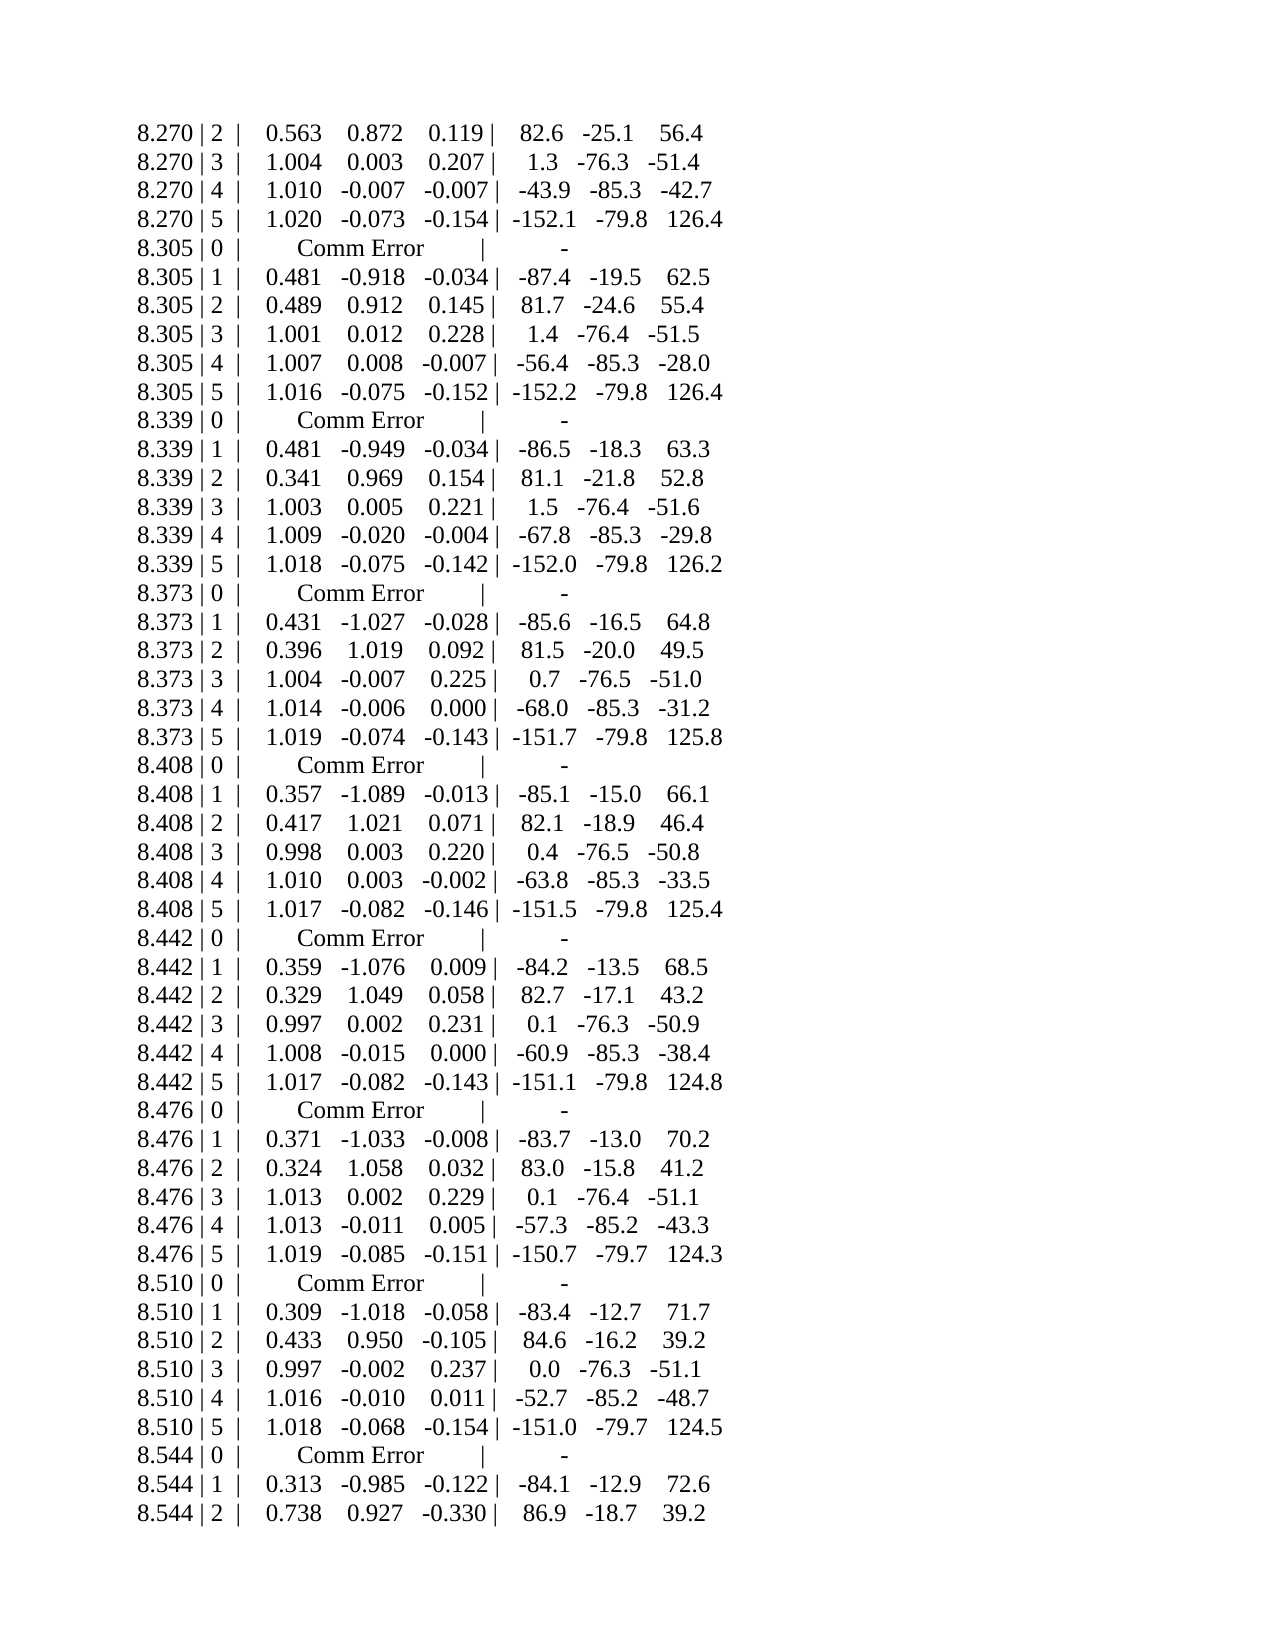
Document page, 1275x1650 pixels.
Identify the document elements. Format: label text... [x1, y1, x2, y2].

text 8.442 | 2 | 0.329 1.049 0.058 | 82.7 -17.1 43.2 [118, 981, 1157, 1009]
text 8.544 | 0 | Comm Error | - [118, 1441, 1157, 1469]
text 8.476 | 2 | 0.324 1.058 0.032 | 83.0 -15.8 41.2 [118, 1153, 1157, 1182]
text 8.339 | 2 | 0.341 0.969 0.154 | 81.1 -21.8 52.8 [118, 463, 1157, 492]
text 8.270 | 3 | 1.004 0.003 0.207 | 1.3 -76.3 -51.4 [118, 147, 1157, 176]
text 8.339 | 5 | 1.018 -0.075 -0.142 | -152.0 -79.8 126.2 [118, 549, 1157, 578]
text 8.442 | 0 | Comm Error | - [118, 923, 1157, 952]
text 8.305 | 2 | 0.489 0.912 0.145 | 81.7 -24.6 55.4 [118, 291, 1157, 319]
text 8.510 | 0 | Comm Error | - [118, 1268, 1157, 1297]
text 8.408 | 4 | 1.010 0.003 -0.002 | -63.8 -85.3 -33.5 [118, 866, 1157, 894]
text 8.476 | 5 | 1.019 -0.085 -0.151 | -150.7 -79.7 124.3 [118, 1239, 1157, 1268]
text 8.270 | 2 | 0.563 0.872 0.119 | 82.6 -25.1 56.4 [118, 118, 1157, 147]
text 8.305 | 5 | 1.016 -0.075 -0.152 | -152.2 -79.8 126.4 [118, 377, 1157, 406]
text 8.373 | 5 | 1.019 -0.074 -0.143 | -151.7 -79.8 125.8 [118, 722, 1157, 751]
text 8.305 | 4 | 1.007 0.008 -0.007 | -56.4 -85.3 -28.0 [118, 348, 1157, 377]
text 8.270 | 5 | 1.020 -0.073 -0.154 | -152.1 -79.8 126.4 [118, 204, 1157, 233]
text 8.339 | 4 | 1.009 -0.020 -0.004 | -67.8 -85.3 -29.8 [118, 521, 1157, 549]
text 8.373 | 4 | 1.014 -0.006 0.000 | -68.0 -85.3 -31.2 [118, 693, 1157, 722]
text 8.442 | 3 | 0.997 0.002 0.231 | 0.1 -76.3 -50.9 [118, 1009, 1157, 1038]
text 8.408 | 2 | 0.417 1.021 0.071 | 82.1 -18.9 46.4 [118, 808, 1157, 837]
text 8.373 | 2 | 0.396 1.019 0.092 | 81.5 -20.0 49.5 [118, 636, 1157, 664]
text 8.339 | 3 | 1.003 0.005 0.221 | 1.5 -76.4 -51.6 [118, 492, 1157, 521]
text 8.442 | 4 | 1.008 -0.015 0.000 | -60.9 -85.3 -38.4 [118, 1038, 1157, 1067]
text 8.510 | 3 | 0.997 -0.002 0.237 | 0.0 -76.3 -51.1 [118, 1354, 1157, 1383]
text 8.476 | 1 | 0.371 -1.033 -0.008 | -83.7 -13.0 70.2 [118, 1124, 1157, 1153]
text 8.476 | 0 | Comm Error | - [118, 1096, 1157, 1124]
text 8.408 | 1 | 0.357 -1.089 -0.013 | -85.1 -15.0 66.1 [118, 779, 1157, 808]
text 8.476 | 3 | 1.013 0.002 0.229 | 0.1 -76.4 -51.1 [118, 1182, 1157, 1211]
text 8.510 | 2 | 0.433 0.950 -0.105 | 84.6 -16.2 39.2 [118, 1326, 1157, 1354]
text 8.442 | 5 | 1.017 -0.082 -0.143 | -151.1 -79.8 124.8 [118, 1067, 1157, 1096]
text 8.373 | 1 | 0.431 -1.027 -0.028 | -85.6 -16.5 64.8 [118, 607, 1157, 636]
text 8.442 | 1 | 0.359 -1.076 0.009 | -84.2 -13.5 68.5 [118, 952, 1157, 981]
text 8.408 | 3 | 0.998 0.003 0.220 | 0.4 -76.5 -50.8 [118, 837, 1157, 866]
text 8.339 | 1 | 0.481 -0.949 -0.034 | -86.5 -18.3 63.3 [118, 434, 1157, 463]
text 8.270 | 4 | 1.010 -0.007 -0.007 | -43.9 -85.3 -42.7 [118, 176, 1157, 204]
text 8.510 | 1 | 0.309 -1.018 -0.058 | -83.4 -12.7 71.7 [118, 1297, 1157, 1326]
text 8.510 | 5 | 1.018 -0.068 -0.154 | -151.0 -79.7 124.5 [118, 1412, 1157, 1441]
text 8.408 | 0 | Comm Error | - [118, 751, 1157, 779]
text 8.373 | 3 | 1.004 -0.007 0.225 | 0.7 -76.5 -51.0 [118, 664, 1157, 693]
text 8.305 | 1 | 0.481 -0.918 -0.034 | -87.4 -19.5 62.5 [118, 262, 1157, 291]
text 8.305 | 3 | 1.001 0.012 0.228 | 1.4 -76.4 -51.5 [118, 319, 1157, 348]
text 8.305 | 0 | Comm Error | - [118, 233, 1157, 262]
text 8.476 | 4 | 1.013 -0.011 0.005 | -57.3 -85.2 -43.3 [118, 1211, 1157, 1239]
text 8.510 | 4 | 1.016 -0.010 0.011 | -52.7 -85.2 -48.7 [118, 1383, 1157, 1412]
text 8.544 | 2 | 0.738 0.927 -0.330 | 86.9 -18.7 39.2 [118, 1498, 1157, 1527]
text 8.373 | 0 | Comm Error | - [118, 578, 1157, 607]
text 8.544 | 1 | 0.313 -0.985 -0.122 | -84.1 -12.9 72.6 [118, 1469, 1157, 1498]
text 8.339 | 0 | Comm Error | - [118, 406, 1157, 434]
text 8.408 | 5 | 1.017 -0.082 -0.146 | -151.5 -79.8 125.4 [118, 894, 1157, 923]
